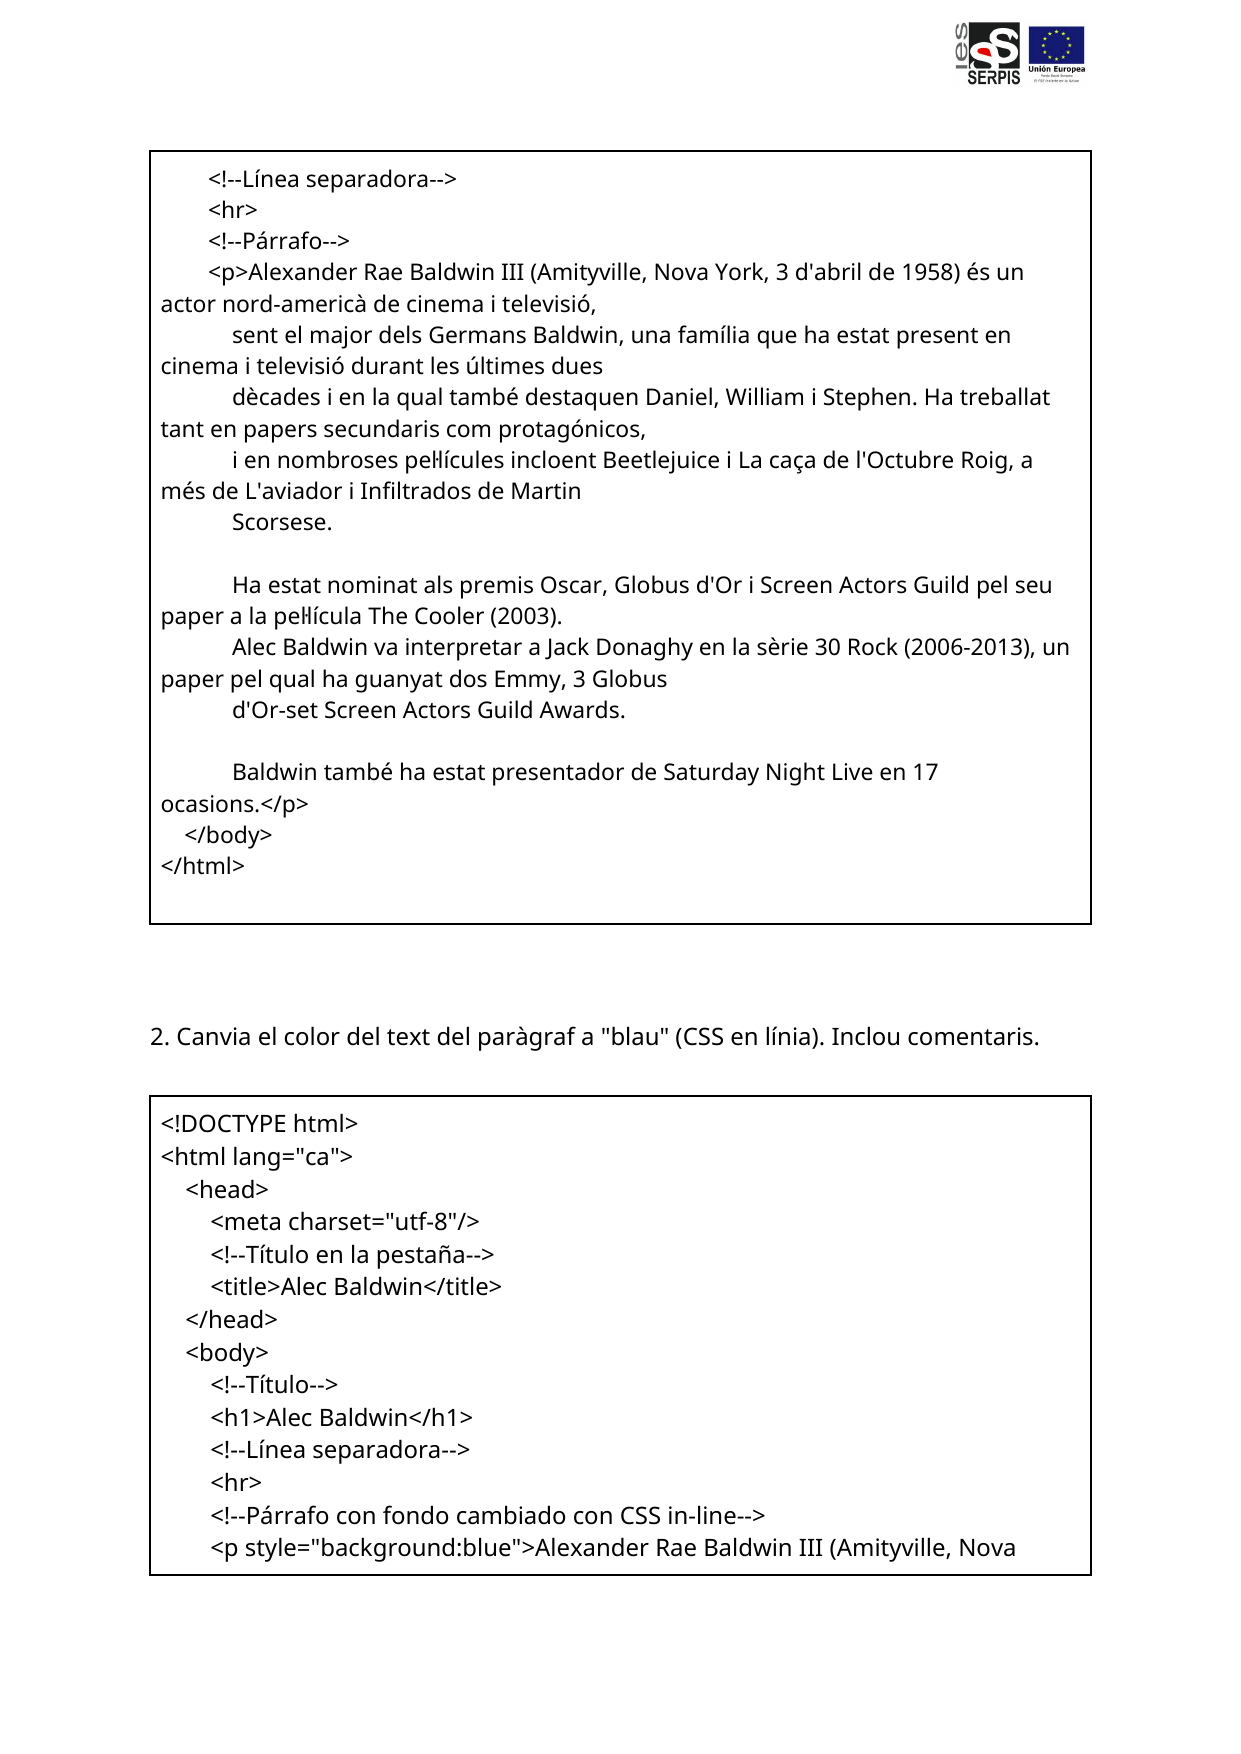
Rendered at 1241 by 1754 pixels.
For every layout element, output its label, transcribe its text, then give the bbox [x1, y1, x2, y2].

picture [950, 18, 1090, 87]
text 2. Canvia el color del text del paràgraf a "blau" (CSS en línia). Inclou comentaris. [150, 1020, 1090, 1052]
table_header <!DOCTYPE html> <html lang="ca"> <head> <meta charset="utf-8"/> <!--Título en la pestaña--> <title>Alec Baldwin</title> </head> <body> <!--Título--> <h1>Alec Baldwin</h1> <!--Línea separadora--> <hr> <!--Párrafo con fondo cambiado con CSS in-line--> <p style="background:blue">Alexander Rae Baldwin III (Amityville, Nova [151, 1097, 1090, 1574]
table_header <!--Línea separadora--> <hr> <!--Párrafo--> <p>Alexander Rae Baldwin III (Amityville, Nova York, 3 d'abril de 1958) és un actor nord-americà de cinema i televisió, sent el major dels Germans Baldwin, una família que ha estat present en cinema i televisió durant les últimes dues dècades i en la qual també destaquen Daniel, William i Stephen. Ha treballat tant en papers secundaris com protagónicos, i en nombroses pel·lícules incloent Beetlejuice i La caça de l'Octubre Roig, a més de L'aviador i Infiltrados de Martin Scorsese. Ha estat nominat als premis Oscar, Globus d'Or i Screen Actors Guild pel seu paper a la pel·lícula The Cooler (2003). Alec Baldwin va interpretar a Jack Donaghy en la sèrie 30 Rock (2006-2013), un paper pel qual ha guanyat dos Emmy, 3 Globus d'Or-set Screen Actors Guild Awards. Baldwin també ha estat presentador de Saturday Night Live en 17 ocasions.</p> </body> </html> [151, 152, 1090, 923]
